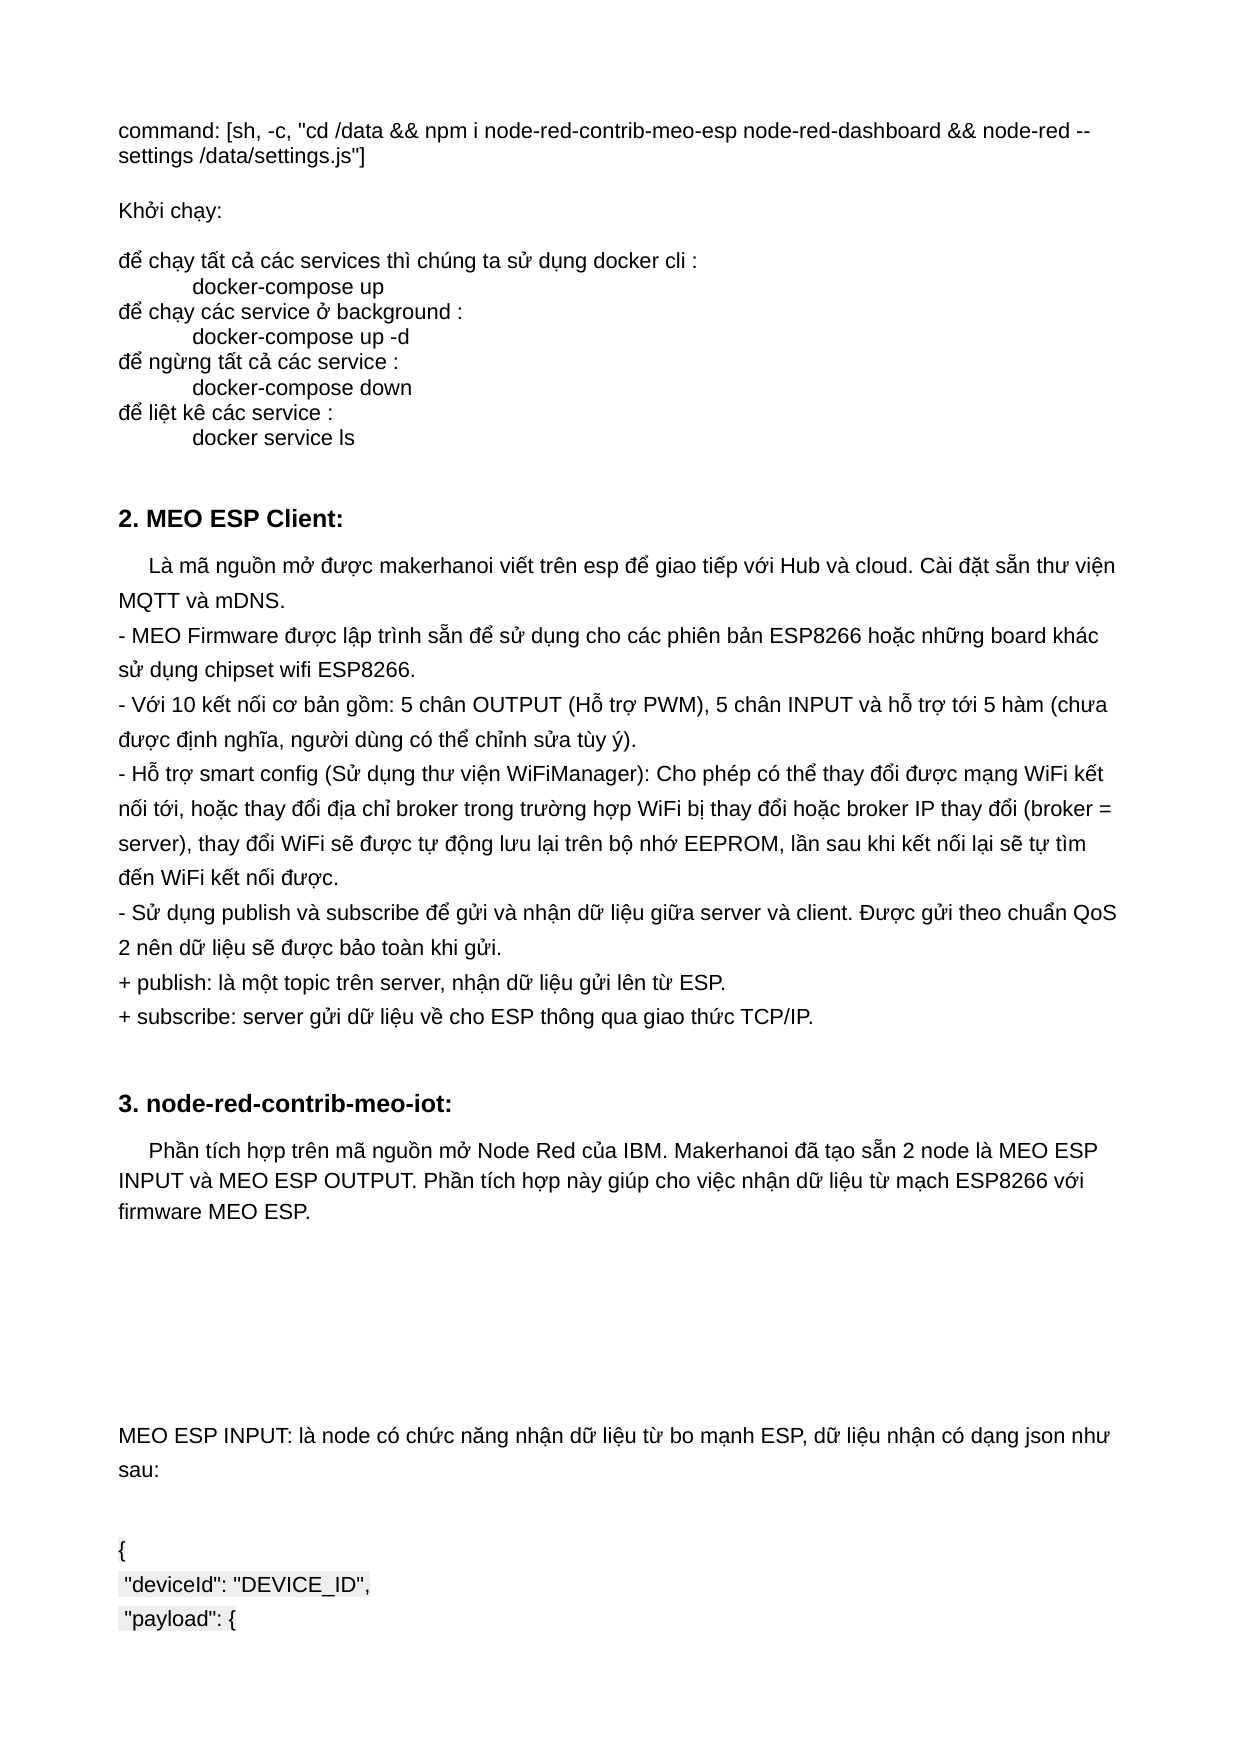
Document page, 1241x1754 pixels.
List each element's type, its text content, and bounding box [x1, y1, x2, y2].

text command: [sh, -c, "cd /data && npm i node-red-contrib-meo-esp node-red-dashboard && node-red --settings /data/settings.js"] [118, 118, 1122, 168]
text docker-compose down [118, 374, 1122, 400]
text - MEO Firmware được lập trình sẵn để sử dụng cho các phiên bản ESP8266 hoặc những board khác sử dụng chipset wifi ESP8266. [118, 622, 1122, 682]
text - Sử dụng publish và subscribe để gửi và nhận dữ liệu giữa server và client. Được gửi theo chuẩn QoS 2 nên dữ liệu sẽ được bảo toàn khi gửi. [118, 900, 1122, 960]
text Là mã nguồn mở được makerhanoi viết trên esp để giao tiếp với Hub và cloud. Cài đặt sẵn thư viện MQTT và mDNS. [118, 553, 1122, 613]
text - Với 10 kết nối cơ bản gồm: 5 chân OUTPUT (Hỗ trợ PWM), 5 chân INPUT và hỗ trợ tới 5 hàm (chưa được định nghĩa, người dùng có thể chỉnh sửa tùy ý). [118, 692, 1122, 752]
text để chạy tất cả các services thì chúng ta sử dụng docker cli : [118, 248, 1122, 274]
text để liệt kê các service : [118, 400, 1122, 425]
text docker-compose up -d [118, 324, 1122, 349]
text 2. MEO ESP Client: [118, 504, 1122, 533]
text docker-compose up [118, 274, 1122, 299]
text MEO ESP INPUT: là node có chức năng nhận dữ liệu từ bo mạnh ESP, dữ liệu nhận có dạng json như sau: [118, 1423, 1122, 1482]
text Phần tích hợp trên mã nguồn mở Node Red của IBM. Makerhanoi đã tạo sẵn 2 node là MEO ESP INPUT và MEO ESP OUTPUT. Phần tích hợp này giúp cho việc nhận dữ liệu từ mạch ESP8266 với firmware MEO ESP. [118, 1138, 1122, 1224]
text để chạy các service ở background : [118, 299, 1122, 324]
text 3. node-red-contrib-meo-iot: [118, 1089, 1122, 1118]
text { "deviceId": "DEVICE_ID", "payload": { [118, 1537, 1122, 1631]
text - Hỗ trợ smart config (Sử dụng thư viện WiFiManager): Cho phép có thể thay đổi được mạng WiFi kết nối tới, hoặc thay đổi địa chỉ broker trong trường hợp WiFi bị thay đổi hoặc broker IP thay đổi (broker = server), thay đổi WiFi sẽ được tự động lưu lại trên bộ nhớ EEPROM, lần sau khi kết nối lại sẽ tự tìm đến WiFi kết nối được. [118, 761, 1122, 891]
text + publish: là một topic trên server, nhận dữ liệu gửi lên từ ESP. [118, 969, 1122, 994]
text Khởi chạy: [118, 198, 1122, 223]
text để ngừng tất cả các service : [118, 349, 1122, 374]
text + subscribe: server gửi dữ liệu về cho ESP thông qua giao thức TCP/IP. [118, 1004, 1122, 1029]
text docker service ls [118, 425, 1122, 450]
